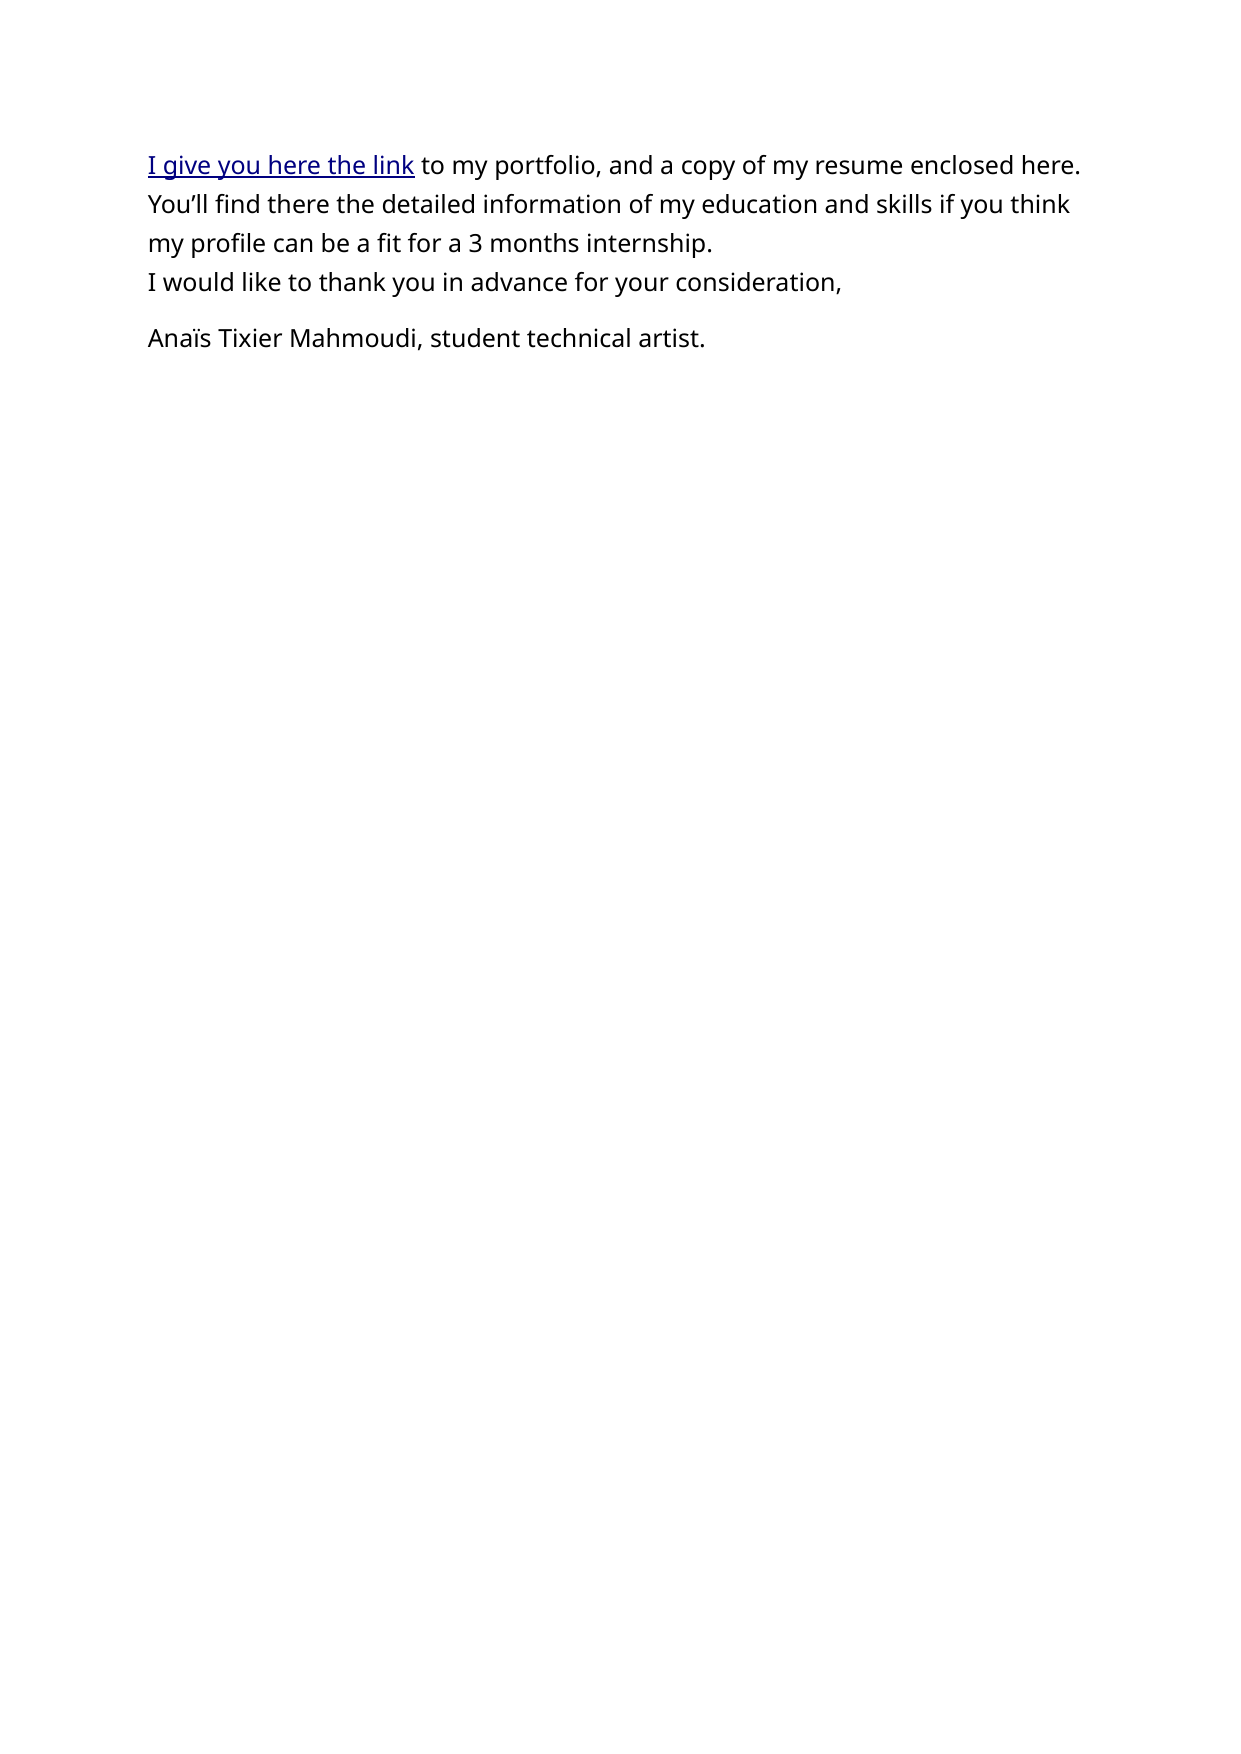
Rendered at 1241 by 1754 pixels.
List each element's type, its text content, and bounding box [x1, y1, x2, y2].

text I give you here the link to my portfolio, and a copy of my resume enclosed here. You’ll find there the detailed information of my education and skills if you think my profile can be a fit for a 3 months internship. I would like to thank you in advance for your consideration, [148, 148, 1093, 299]
text Anaïs Tixier Mahmoudi, student technical artist. [148, 321, 1093, 355]
